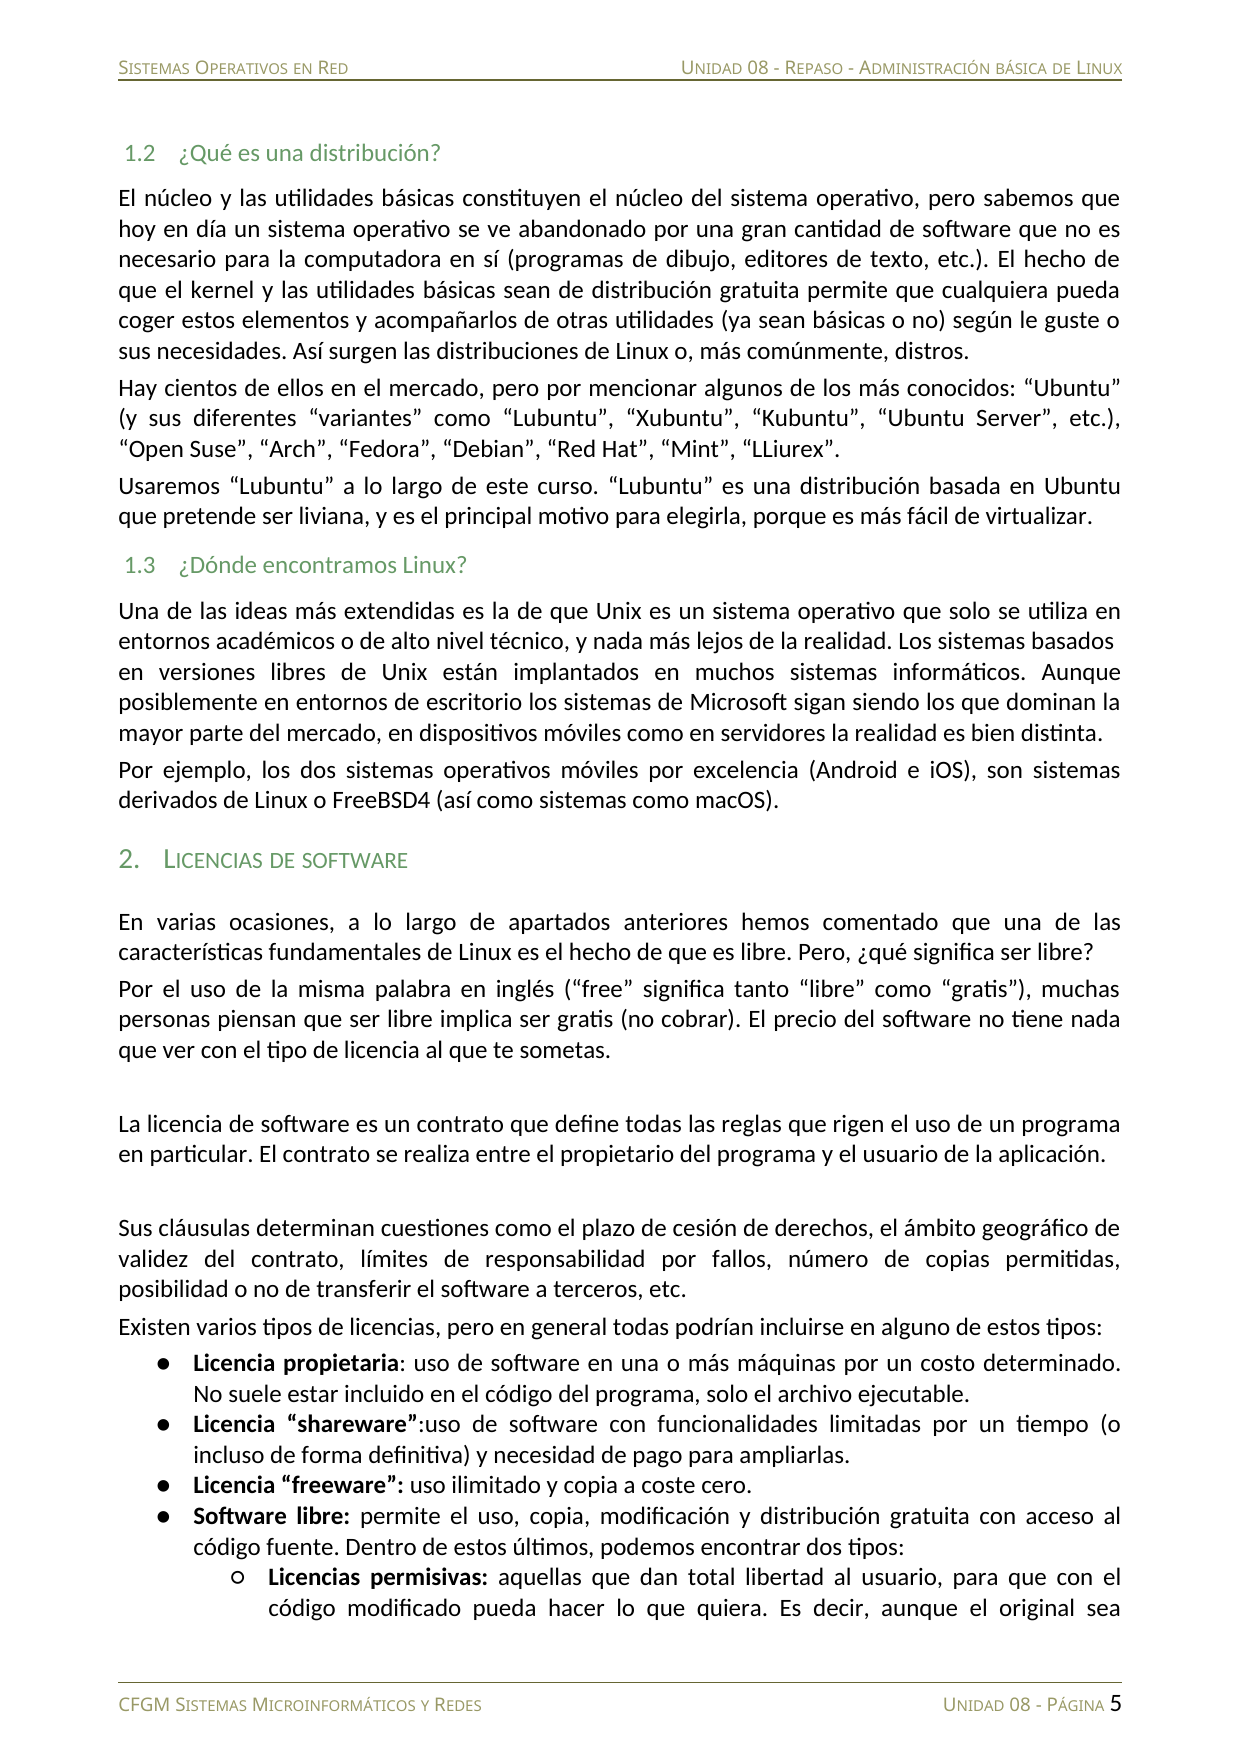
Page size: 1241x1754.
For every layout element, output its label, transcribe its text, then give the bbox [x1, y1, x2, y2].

list Licencias permisivas: aquellas que dan total libertad al usuario, para que con el código modificado pueda hacer lo que quiera. Es decir, aunque el original sea [231, 1561, 1122, 1622]
text Usaremos “Lubuntu” a lo largo de este curso. “Lubuntu” es una distribución basada en Ubuntu que pretende ser liviana, y es el principal motivo para elegirla, porque es más fácil de virtualizar. [118, 470, 1122, 531]
text La licencia de software es un contrato que define todas las reglas que rigen el uso de un programa en particular. El contrato se realiza entre el propietario del programa y el usuario de la aplicación. [118, 1108, 1122, 1169]
text Por el uso de la misma palabra en inglés (“free” significa tanto “libre” como “gratis”), muchas personas piensan que ser libre implica ser gratis (no cobrar). El precio del software no tiene nada que ver con el tipo de licencia al que te sometas. [118, 973, 1122, 1065]
list Software libre: permite el uso, copia, modificación y distribución gratuita con acceso al código fuente. Dentro de estos últimos, podemos encontrar dos tipos: [156, 1500, 1122, 1561]
subtitle ¿Qué es una distribución? [118, 137, 1122, 167]
text Existen varios tipos de licencias, pero en general todas podrían incluirse en alguno de estos tipos: [118, 1311, 1122, 1341]
text Por ejemplo, los dos sistemas operativos móviles por excelencia (Android e iOS), son sistemas derivados de Linux o FreeBSD4 (así como sistemas como macOS). [118, 754, 1122, 815]
text El núcleo y las utilidades básicas constituyen el núcleo del sistema operativo, pero sabemos que hoy en día un sistema operativo se ve abandonado por una gran cantidad de software que no es necesario para la computadora en sí (programas de dibujo, editores de texto, etc.). El hecho de que el kernel y las utilidades básicas sean de distribución gratuita permite que cualquiera pueda coger estos elementos y acompañarlos de otras utilidades (ya sean básicas o no) según le guste o sus necesidades. Así surgen las distribuciones de Linux o, más comúnmente, distros. [118, 182, 1122, 365]
text En varias ocasiones, a lo largo de apartados anteriores hemos comentado que una de las características fundamentales de Linux es el hecho de que es libre. Pero, ¿qué significa ser libre? [118, 906, 1122, 967]
text Hay cientos de ellos en el mercado, pero por mencionar algunos de los más conocidos: “Ubuntu” (y sus diferentes “variantes” como “Lubuntu”, “Xubuntu”, “Kubuntu”, “Ubuntu Server”, etc.), “Open Suse”, “Arch”, “Fedora”, “Debian”, “Red Hat”, “Mint”, “LLiurex”. [118, 372, 1122, 463]
list Licencia propietaria: uso de software en una o más máquinas por un costo determinado. No suele estar incluido en el código del programa, solo el archivo ejecutable. [156, 1348, 1122, 1409]
list Licencia “shareware”:uso de software con funcionalidades limitadas por un tiempo (o incluso de forma definitiva) y necesidad de pago para ampliarlas. [156, 1409, 1122, 1470]
subtitle Licencias de software [118, 840, 1122, 876]
subtitle ¿Dónde encontramos Linux? [118, 550, 1122, 580]
text Sus cláusulas determinan cuestiones como el plazo de cesión de derechos, el ámbito geográfico de validez del contrato, límites de responsabilidad por fallos, número de copias permitidas, posibilidad o no de transferir el software a terceros, etc. [118, 1213, 1122, 1304]
text Una de las ideas más extendidas es la de que Unix es un sistema operativo que solo se utiliza en entornos académicos o de alto nivel técnico, y nada más lejos de la realidad. Los sistemas basados ​​en versiones libres de Unix están implantados en muchos sistemas informáticos. Aunque posiblemente en entornos de escritorio los sistemas de Microsoft sigan siendo los que dominan la mayor parte del mercado, en dispositivos móviles como en servidores la realidad es bien distinta. [118, 595, 1122, 748]
list Licencia “freeware”: uso ilimitado y copia a coste cero. [156, 1470, 1122, 1500]
